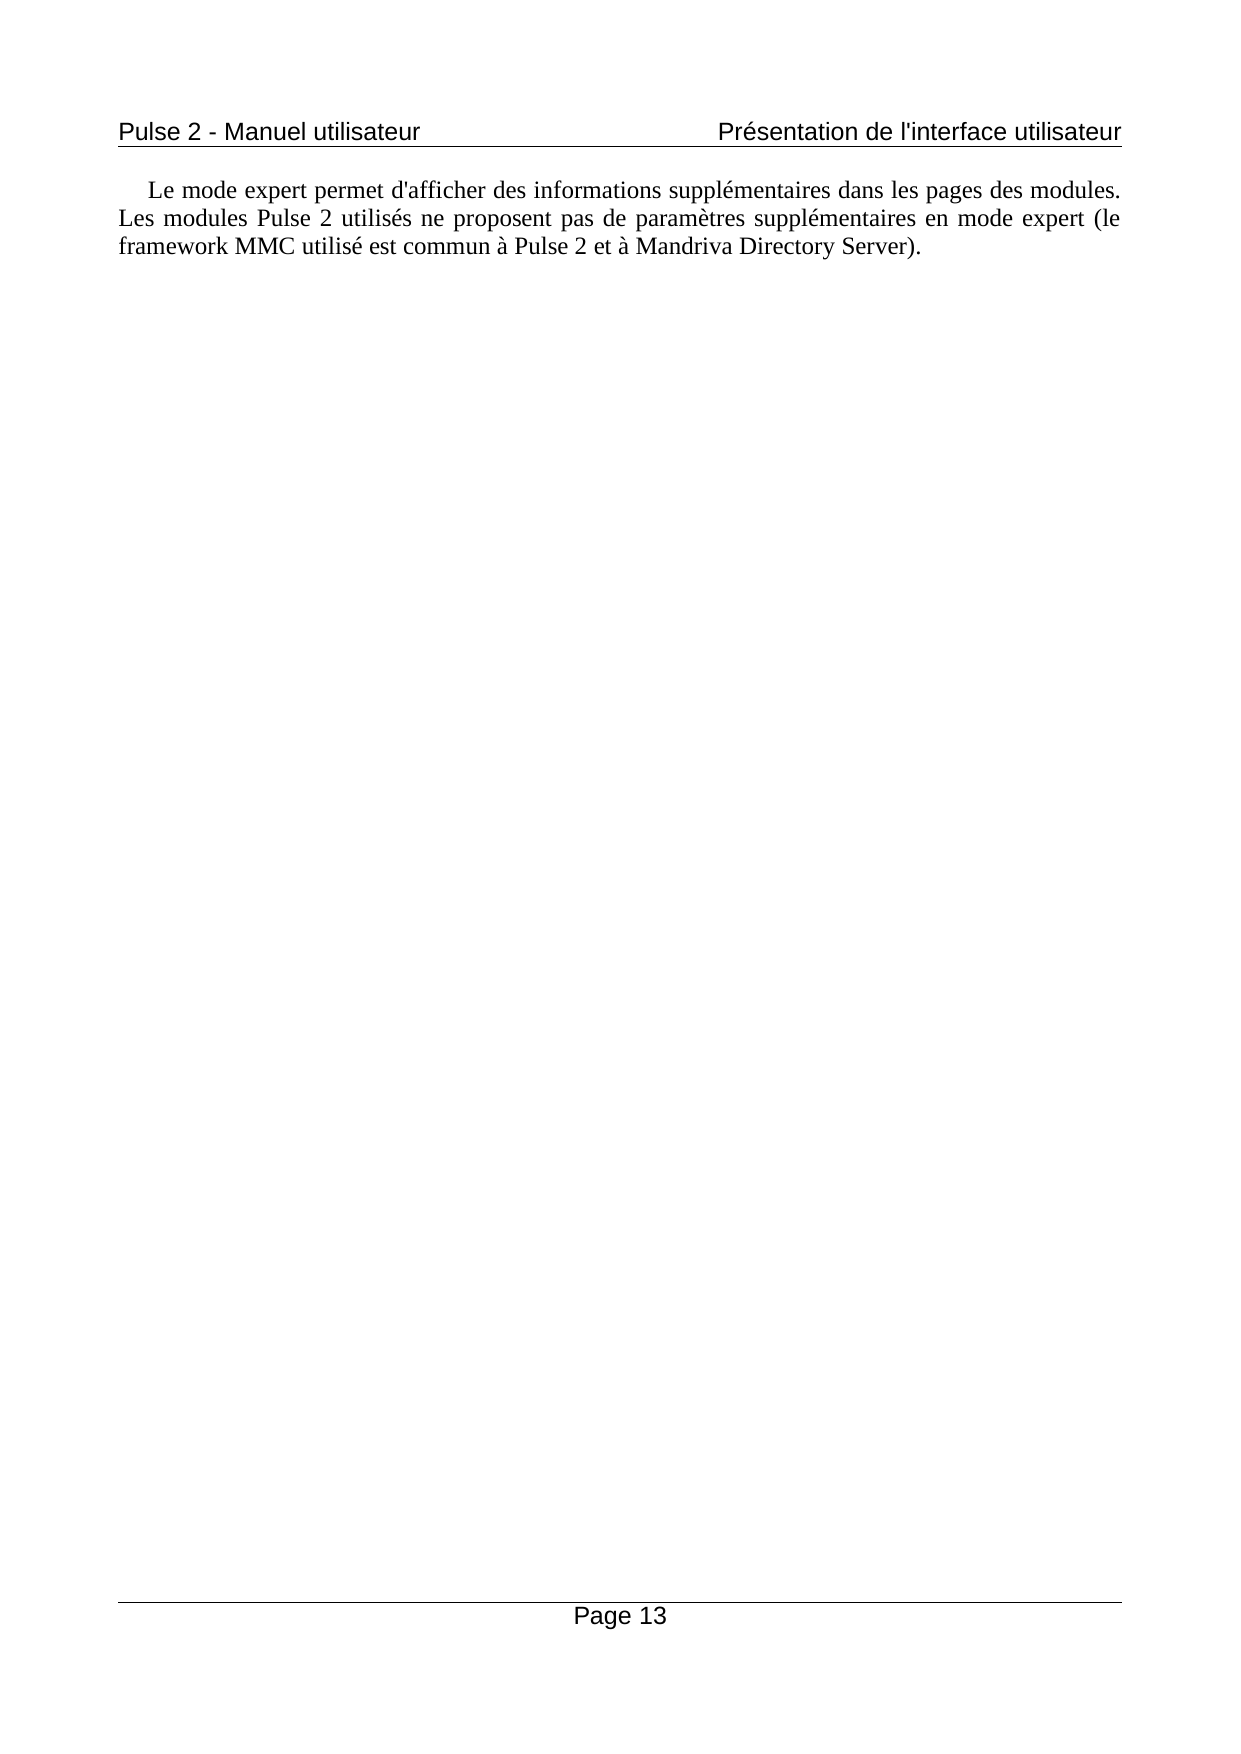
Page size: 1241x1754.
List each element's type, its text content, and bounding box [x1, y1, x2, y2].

text Le mode expert permet d'afficher des informations supplémentaires dans les pages des modules. Les modules Pulse 2 utilisés ne proposent pas de paramètres supplémentaires en mode expert (le framework MMC utilisé est commun à Pulse 2 et à Mandriva Directory Server). [118, 176, 1122, 260]
